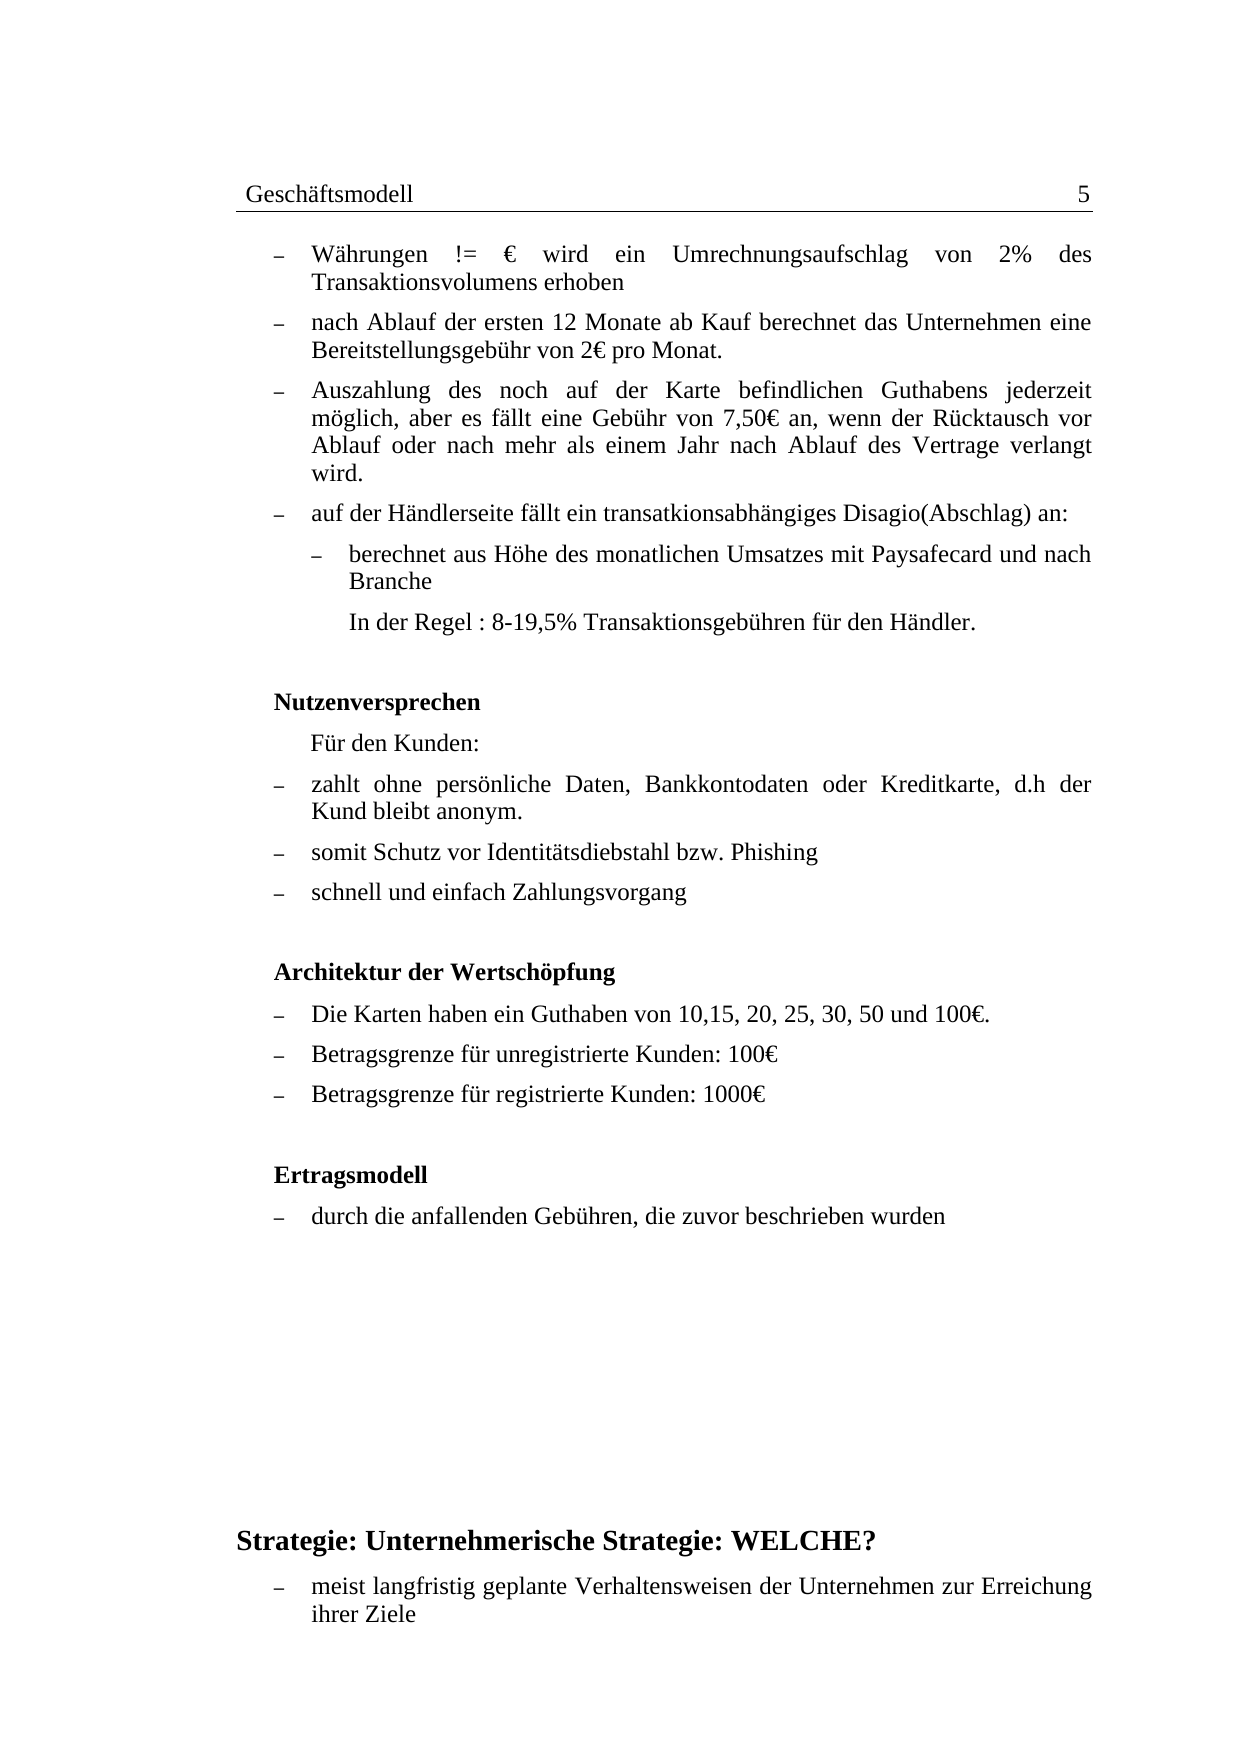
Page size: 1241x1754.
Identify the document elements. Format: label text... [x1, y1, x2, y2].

subtitle Strategie: Unternehmerische Strategie: WELCHE? [236, 1524, 1093, 1556]
list Betragsgrenze für registrierte Kunden: 1000€ [274, 1080, 1093, 1108]
text Für den Kunden: [236, 729, 1093, 757]
list auf der Händlerseite fällt ein transatkionsabhängiges Disagio(Abschlag) an: [274, 499, 1093, 527]
list In der Regel : 8-19,5% Transaktionsgebühren für den Händler. [311, 608, 1093, 635]
subtitle Architektur der Wertschöpfung [274, 958, 1093, 986]
list zahlt ohne persönliche Daten, Bankkontodaten oder Kreditkarte, d.h der Kund bleibt anonym. [274, 770, 1093, 825]
list Auszahlung des noch auf der Karte befindlichen Guthabens jederzeit möglich, aber es fällt eine Gebühr von 7,50€ an, wenn der Rücktausch vor Ablauf oder nach mehr als einem Jahr nach Ablauf des Vertrage verlangt wird. [274, 376, 1093, 487]
list Betragsgrenze für unregistrierte Kunden: 100€ [274, 1040, 1093, 1068]
list Die Karten haben ein Guthaben von 10,15, 20, 25, 30, 50 und 100€. [274, 1000, 1093, 1028]
list durch die anfallenden Gebühren, die zuvor beschrieben wurden [274, 1202, 1093, 1230]
list Währungen != € wird ein Umrechnungsaufschlag von 2% des Transaktionsvolumens erhoben [274, 240, 1093, 296]
list meist langfristig geplante Verhaltensweisen der Unternehmen zur Erreichung ihrer Ziele [274, 1572, 1093, 1628]
subtitle Ertragsmodell [274, 1161, 1093, 1188]
list somit Schutz vor Identitätsdiebstahl bzw. Phishing [274, 838, 1093, 865]
list berechnet aus Höhe des monatlichen Umsatzes mit Paysafecard und nach Branche [311, 540, 1093, 595]
list nach Ablauf der ersten 12 Monate ab Kauf berechnet das Unternehmen eine Bereitstellungsgebühr von 2€ pro Monat. [274, 308, 1093, 364]
subtitle Nutzenversprechen [274, 688, 1093, 716]
list schnell und einfach Zahlungsvorgang [274, 878, 1093, 906]
